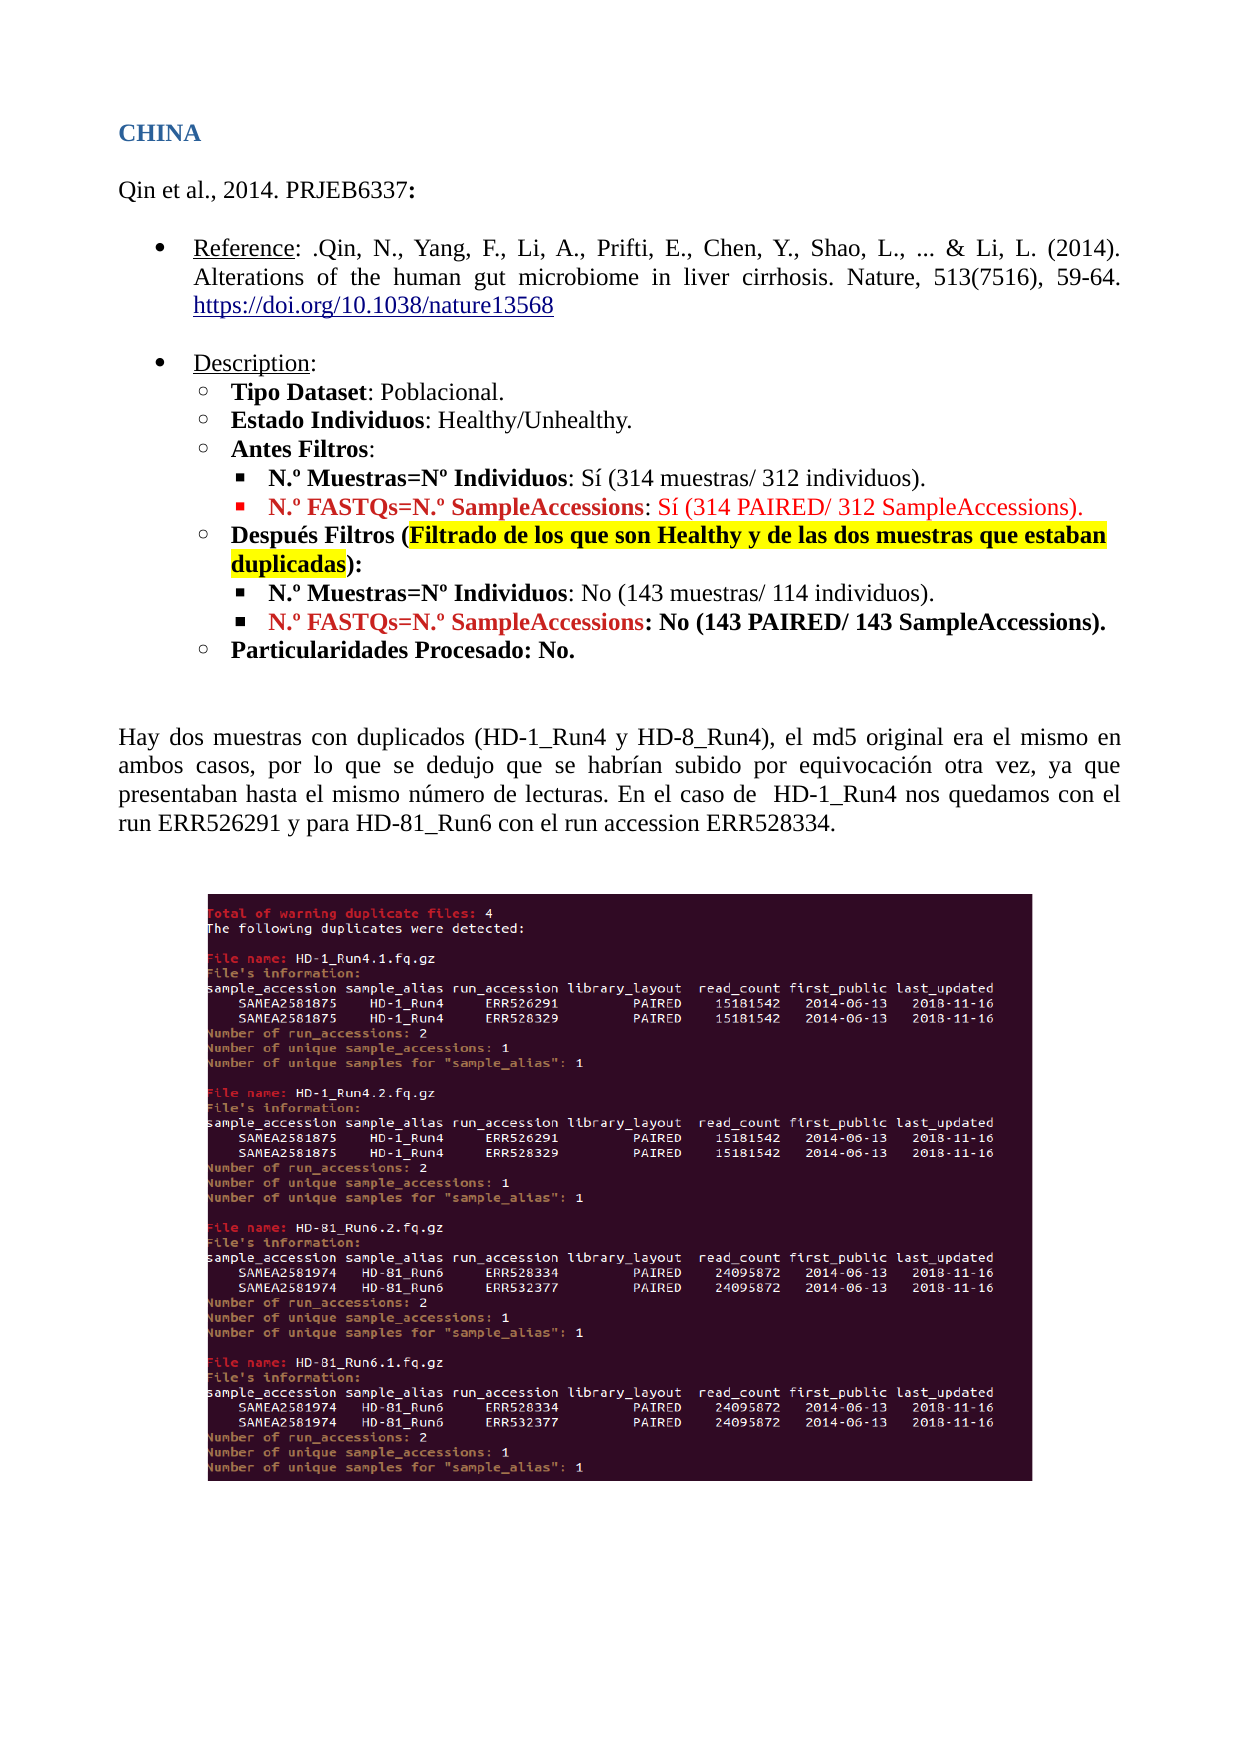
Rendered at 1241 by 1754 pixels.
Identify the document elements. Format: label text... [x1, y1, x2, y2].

text CHINA [118, 118, 1122, 147]
text Hay dos muestras con duplicados (HD-1_Run4 y HD-8_Run4), el md5 original era el mismo en ambos casos, por lo que se dedujo que se habrían subido por equivocación otra vez, ya que presentaban hasta el mismo número de lecturas. En el caso de HD-1_Run4 nos quedamos con el run ERR526291 y para HD-81_Run6 con el run accession ERR528334. [118, 722, 1122, 837]
list Description: [156, 348, 1122, 377]
text Qin et al., 2014. PRJEB6337: [118, 176, 1122, 204]
list Estado Individuos: Healthy/Unhealthy. [193, 406, 1122, 434]
list Antes Filtros: [193, 434, 1122, 463]
list N.º Muestras=Nº Individuos: Sí (314 muestras/ 312 individuos). [231, 463, 1122, 492]
list N.º Muestras=Nº Individuos: No (143 muestras/ 114 individuos). [231, 578, 1122, 607]
picture [207, 894, 1033, 1481]
list Después Filtros (Filtrado de los que son Healthy y de las dos muestras que estaban duplicadas): [193, 521, 1122, 578]
list N.º FASTQs=N.º SampleAccessions: Sí (314 PAIRED/ 312 SampleAccessions). [231, 492, 1122, 521]
list N.º FASTQs=N.º SampleAccessions: No (143 PAIRED/ 143 SampleAccessions). [231, 607, 1122, 636]
list Tipo Dataset: Poblacional. [193, 377, 1122, 406]
list Reference: .Qin, N., Yang, F., Li, A., Prifti, E., Chen, Y., Shao, L., ... & Li, L. (2014). Alterations of the human gut microbiome in liver cirrhosis. Nature, 513(7516), 59-64. https://doi.org/10.1038/nature13568 [156, 233, 1122, 319]
list Particularidades Procesado: No. [193, 636, 1122, 664]
